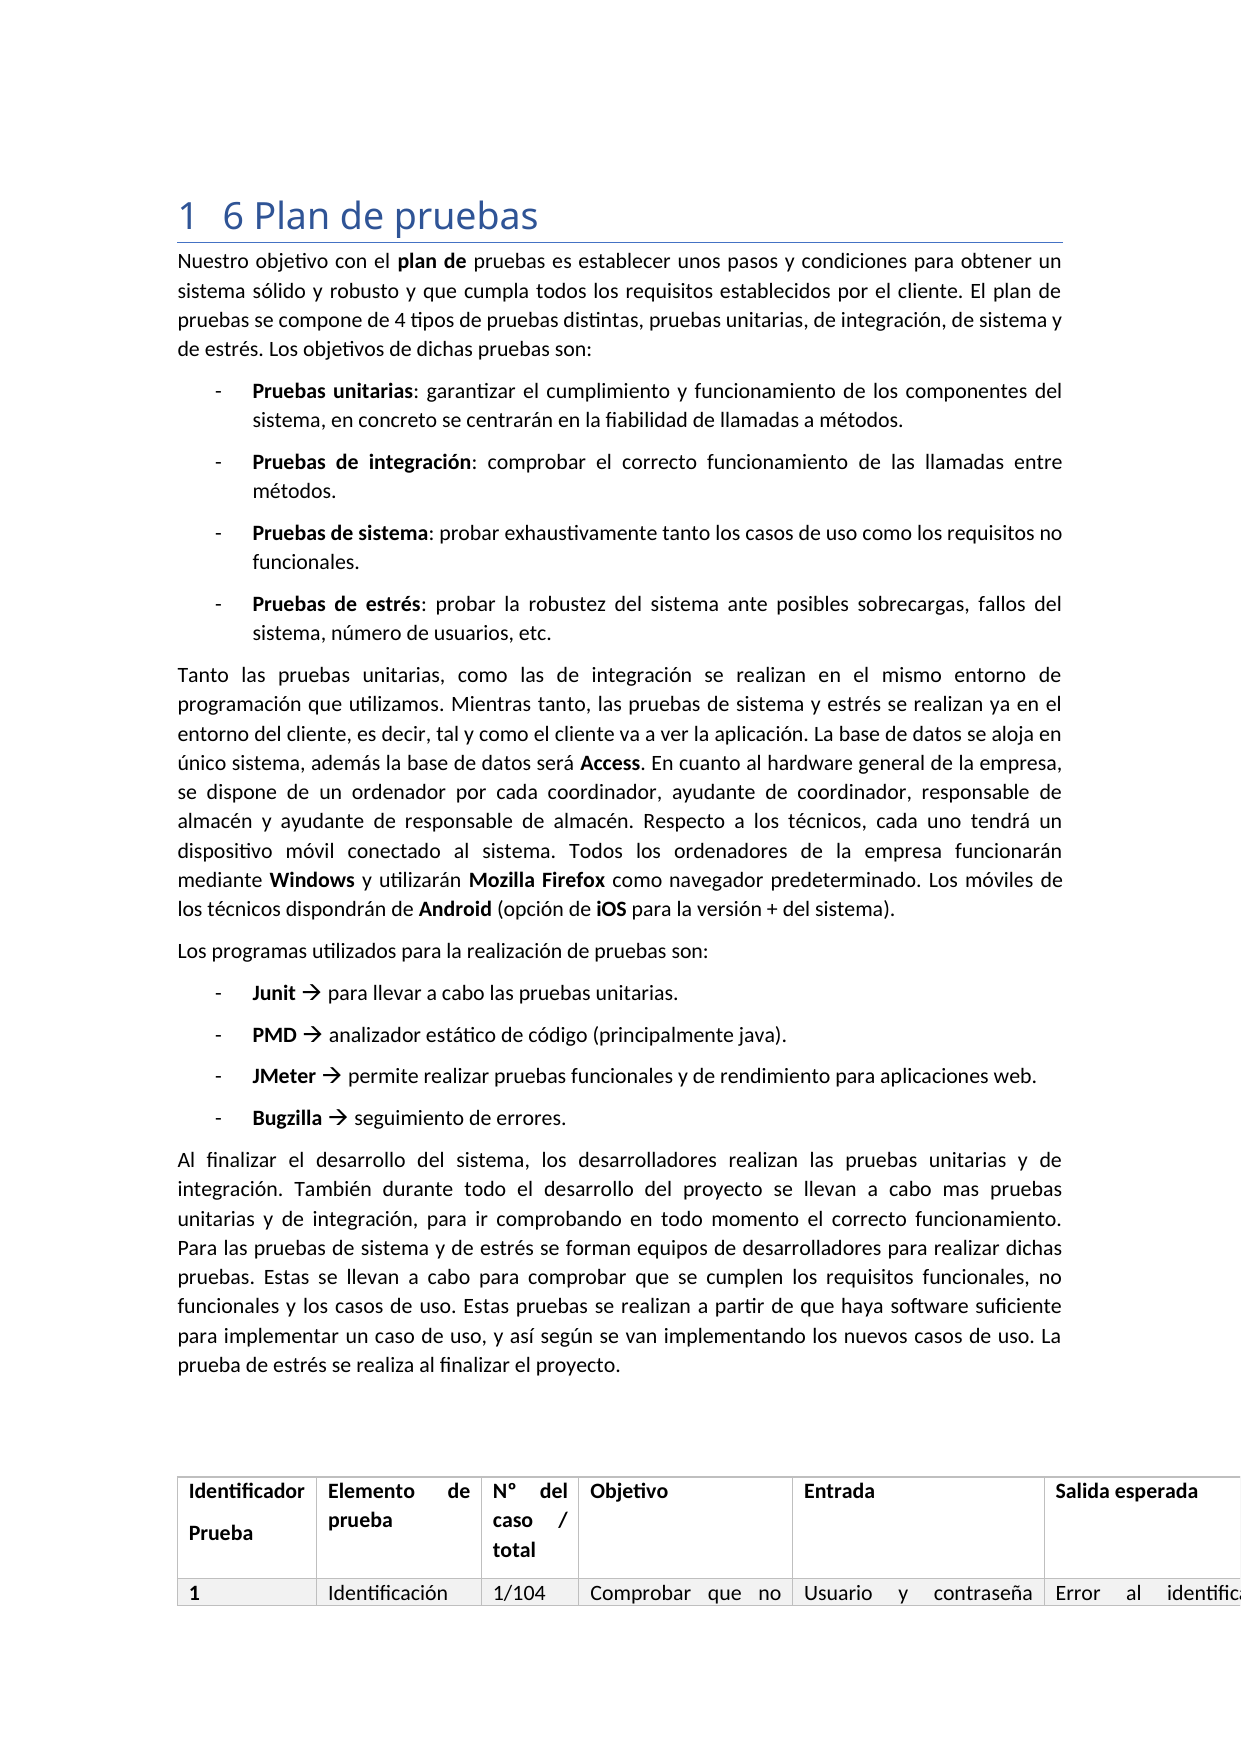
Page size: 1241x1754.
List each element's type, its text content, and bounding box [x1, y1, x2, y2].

table_cell 1 [178, 1579, 316, 1605]
subtitle 6 Plan de pruebas [177, 189, 1063, 242]
table_cell Usuario y contraseña [793, 1579, 1044, 1605]
table_cell Comprobar que no [579, 1579, 792, 1605]
list Pruebas unitarias: garantizar el cumplimiento y funcionamiento de los componentes del sistema, en concreto se centrarán en la fiabilidad de llamadas a métodos. [215, 377, 1063, 433]
table_header Salida esperada [1045, 1478, 1240, 1578]
table_header Objetivo [579, 1478, 792, 1578]
table_cell Error al identificar usuario, no existe dicho usuario en la base de datos [1045, 1579, 1240, 1605]
text Los programas utilizados para la realización de pruebas son: [177, 937, 1063, 964]
list PMD  analizador estático de código (principalmente java). [215, 1021, 1063, 1047]
table_header Entrada [793, 1478, 1044, 1578]
list Junit  para llevar a cabo las pruebas unitarias. [215, 979, 1063, 1006]
table_cell 1/104 [482, 1579, 578, 1605]
text Tanto las pruebas unitarias, como las de integración se realizan en el mismo entorno de programación que utilizamos. Mientras tanto, las pruebas de sistema y estrés se realizan ya en el entorno del cliente, es decir, tal y como el cliente va a ver la aplicación. La base de datos se aloja en único sistema, además la base de datos será Access. En cuanto al hardware general de la empresa, se dispone de un ordenador por cada coordinador, ayudante de coordinador, responsable de almacén y ayudante de responsable de almacén. Respecto a los técnicos, cada uno tendrá un dispositivo móvil conectado al sistema. Todos los ordenadores de la empresa funcionarán mediante Windows y utilizarán Mozilla Firefox como navegador predeterminado. Los móviles de los técnicos dispondrán de Android (opción de iOS para la versión + del sistema). [177, 661, 1063, 922]
list Pruebas de integración: comprobar el correcto funcionamiento de las llamadas entre métodos. [215, 448, 1063, 504]
list Pruebas de estrés: probar la robustez del sistema ante posibles sobrecargas, fallos del sistema, número de usuarios, etc. [215, 590, 1063, 646]
table_header Elemento de prueba [317, 1478, 481, 1578]
table_cell Identificación [317, 1579, 481, 1605]
table_header Identificador Prueba [178, 1478, 316, 1578]
list Bugzilla  seguimiento de errores. [215, 1104, 1063, 1131]
text Al finalizar el desarrollo del sistema, los desarrolladores realizan las pruebas unitarias y de integración. También durante todo el desarrollo del proyecto se llevan a cabo mas pruebas unitarias y de integración, para ir comprobando en todo momento el correcto funcionamiento. Para las pruebas de sistema y de estrés se forman equipos de desarrolladores para realizar dichas pruebas. Estas se llevan a cabo para comprobar que se cumplen los requisitos funcionales, no funcionales y los casos de uso. Estas pruebas se realizan a partir de que haya software suficiente para implementar un caso de uso, y así según se van implementando los nuevos casos de uso. La prueba de estrés se realiza al finalizar el proyecto. [177, 1146, 1063, 1378]
text Nuestro objetivo con el plan de pruebas es establecer unos pasos y condiciones para obtener un sistema sólido y robusto y que cumpla todos los requisitos establecidos por el cliente. El plan de pruebas se compone de 4 tipos de pruebas distintas, pruebas unitarias, de integración, de sistema y de estrés. Los objetivos de dichas pruebas son: [177, 248, 1063, 362]
list Pruebas de sistema: probar exhaustivamente tanto los casos de uso como los requisitos no funcionales. [215, 519, 1063, 575]
table_header Nº del caso / total [482, 1478, 578, 1578]
list JMeter  permite realizar pruebas funcionales y de rendimiento para aplicaciones web. [215, 1063, 1063, 1089]
